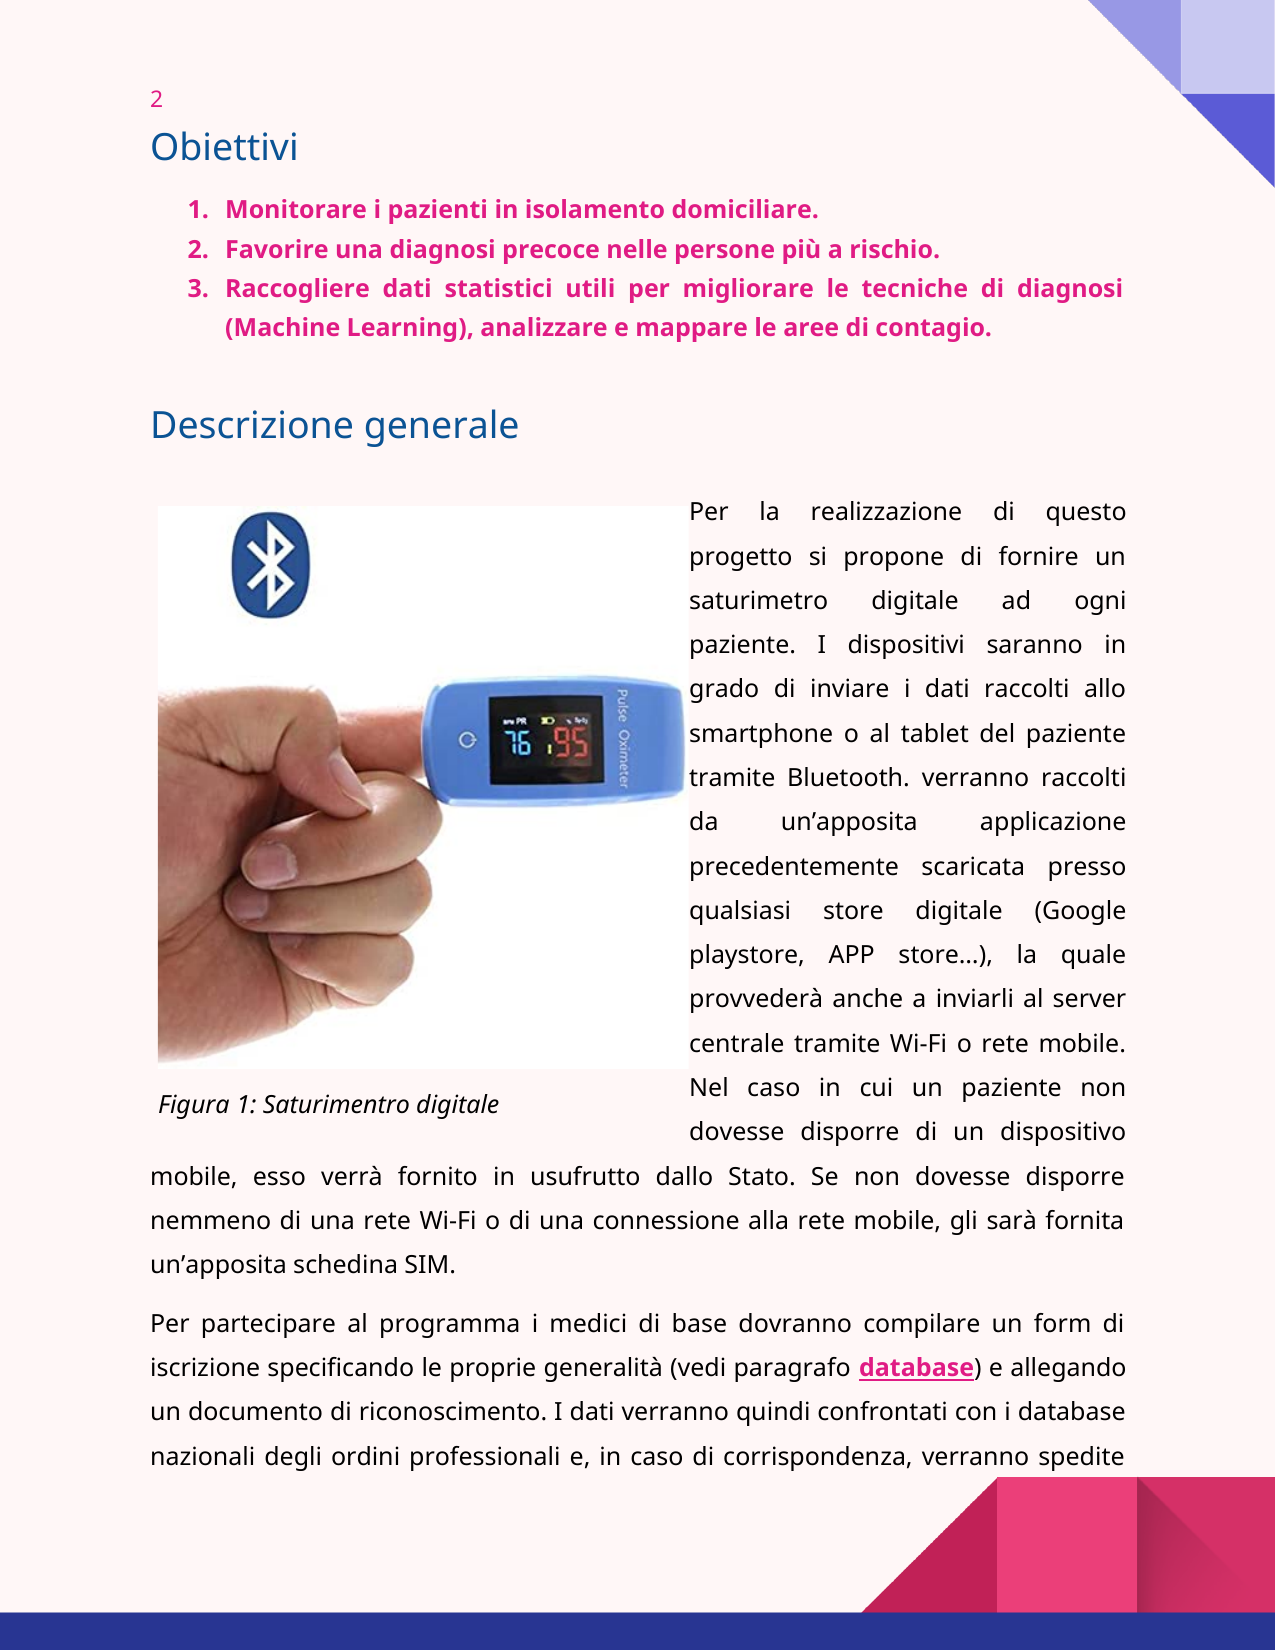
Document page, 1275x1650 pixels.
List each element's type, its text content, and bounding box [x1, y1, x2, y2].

text Figura 1: Saturimentro digitale [158, 1069, 689, 1120]
subtitle Favorire una diagnosi precoce nelle persone più a rischio. [187, 231, 1125, 265]
subtitle Raccogliere dati statistici utili per migliorare le tecniche di diagnosi (Machine Learning), analizzare e mappare le aree di contagio. [187, 270, 1125, 344]
picture [1087, 0, 1275, 188]
picture [0, 1475, 1275, 1650]
picture [157, 506, 689, 1069]
subtitle Monitorare i pazienti in isolamento domiciliare. [187, 192, 1125, 226]
subtitle Descrizione generale [150, 399, 1125, 450]
text Per partecipare al programma i medici di base dovranno compilare un form di iscrizione specificando le proprie generalità (vedi paragrafo database) e allegando un documento di riconoscimento. I dati verranno quindi confrontati con i database nazionali degli ordini professionali e, in caso di corrispondenza, verranno spedite [150, 1306, 1127, 1472]
text Per la realizzazione di questo progetto si propone di fornire un saturimetro digitale ad ogni paziente. I dispositivi saranno in grado di inviare i dati raccolti allo smartphone o al tablet del paziente tramite Bluetooth. verranno raccolti da un’apposita applicazione precedentemente scaricata presso qualsiasi store digitale (Google playstore, APP store…), la quale provvederà anche a inviarli al server centrale tramite Wi-Fi o rete mobile. Nel caso in cui un paziente non dovesse disporre di un dispositivo mobile, esso verrà fornito in usufrutto dallo Stato. Se non dovesse disporre nemmeno di una rete Wi-Fi o di una connessione alla rete mobile, gli sarà fornita un’apposita schedina SIM. [150, 494, 1127, 1281]
text Obiettivi [150, 121, 1087, 172]
